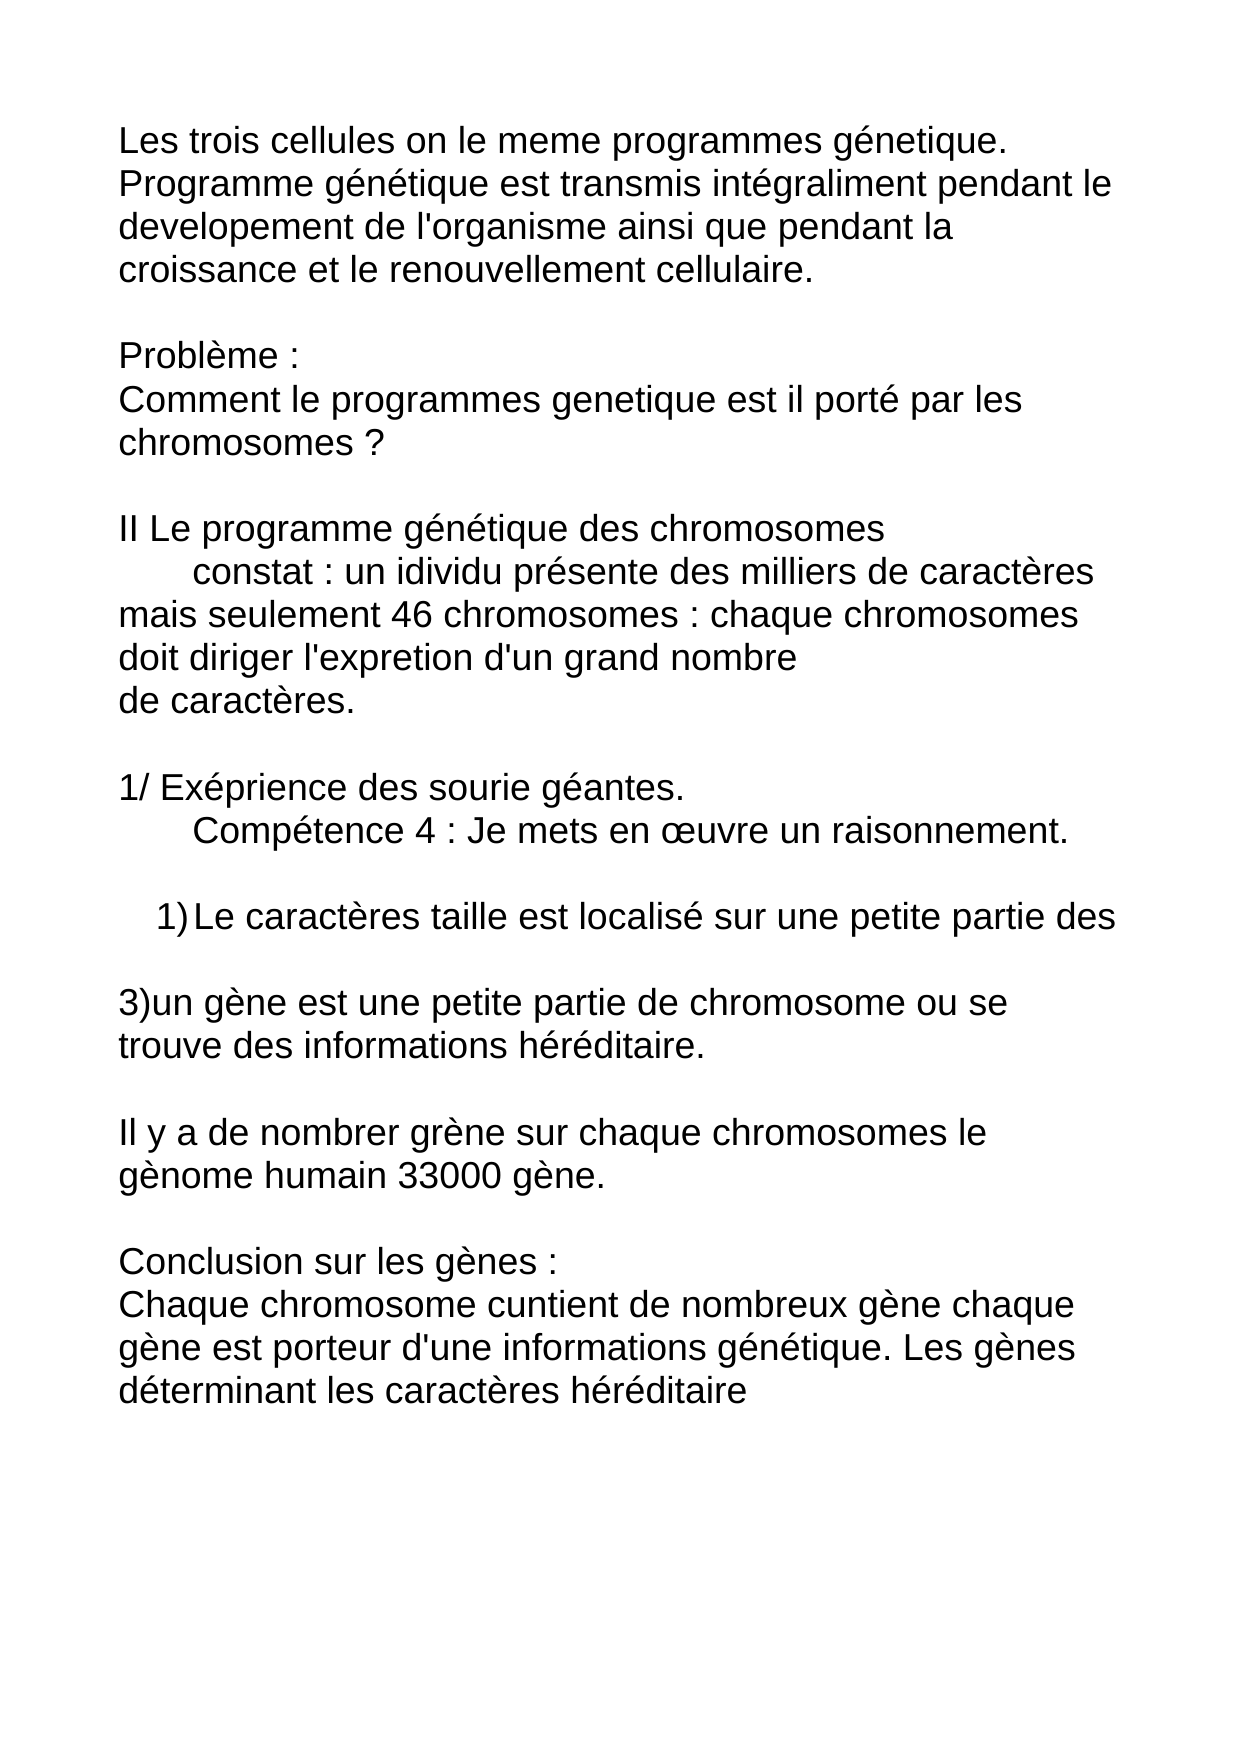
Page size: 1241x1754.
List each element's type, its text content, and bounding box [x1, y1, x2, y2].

text de caractères. [118, 679, 1122, 722]
text Compétence 4 : Je mets en œuvre un raisonnement. [118, 808, 1122, 851]
text Conclusion sur les gènes : [118, 1239, 1122, 1282]
text Comment le programmes genetique est il porté par les chromosomes ? [118, 377, 1122, 463]
list Le caractères taille est localisé sur une petite partie des [156, 894, 1122, 937]
text Problème : [118, 334, 1122, 377]
text Programme génétique est transmis intégraliment pendant le developement de l'organisme ainsi que pendant la croissance et le renouvellement cellulaire. [118, 161, 1122, 291]
text Il y a de nombrer grène sur chaque chromosomes le gènome humain 33000 gène. [118, 1110, 1122, 1196]
text constat : un idividu présente des milliers de caractères mais seulement 46 chromosomes : chaque chromosomes doit diriger l'expretion d'un grand nombre [118, 549, 1122, 679]
text 1/ Exéprience des sourie géantes. [118, 765, 1122, 808]
text Chaque chromosome cuntient de nombreux gène chaque gène est porteur d'une informations génétique. Les gènes déterminant les caractères héréditaire [118, 1282, 1122, 1412]
text Les trois cellules on le meme programmes génetique. [118, 118, 1122, 161]
text 3)un gène est une petite partie de chromosome ou se trouve des informations héréditaire. [118, 981, 1122, 1067]
text II Le programme génétique des chromosomes [118, 506, 1122, 549]
